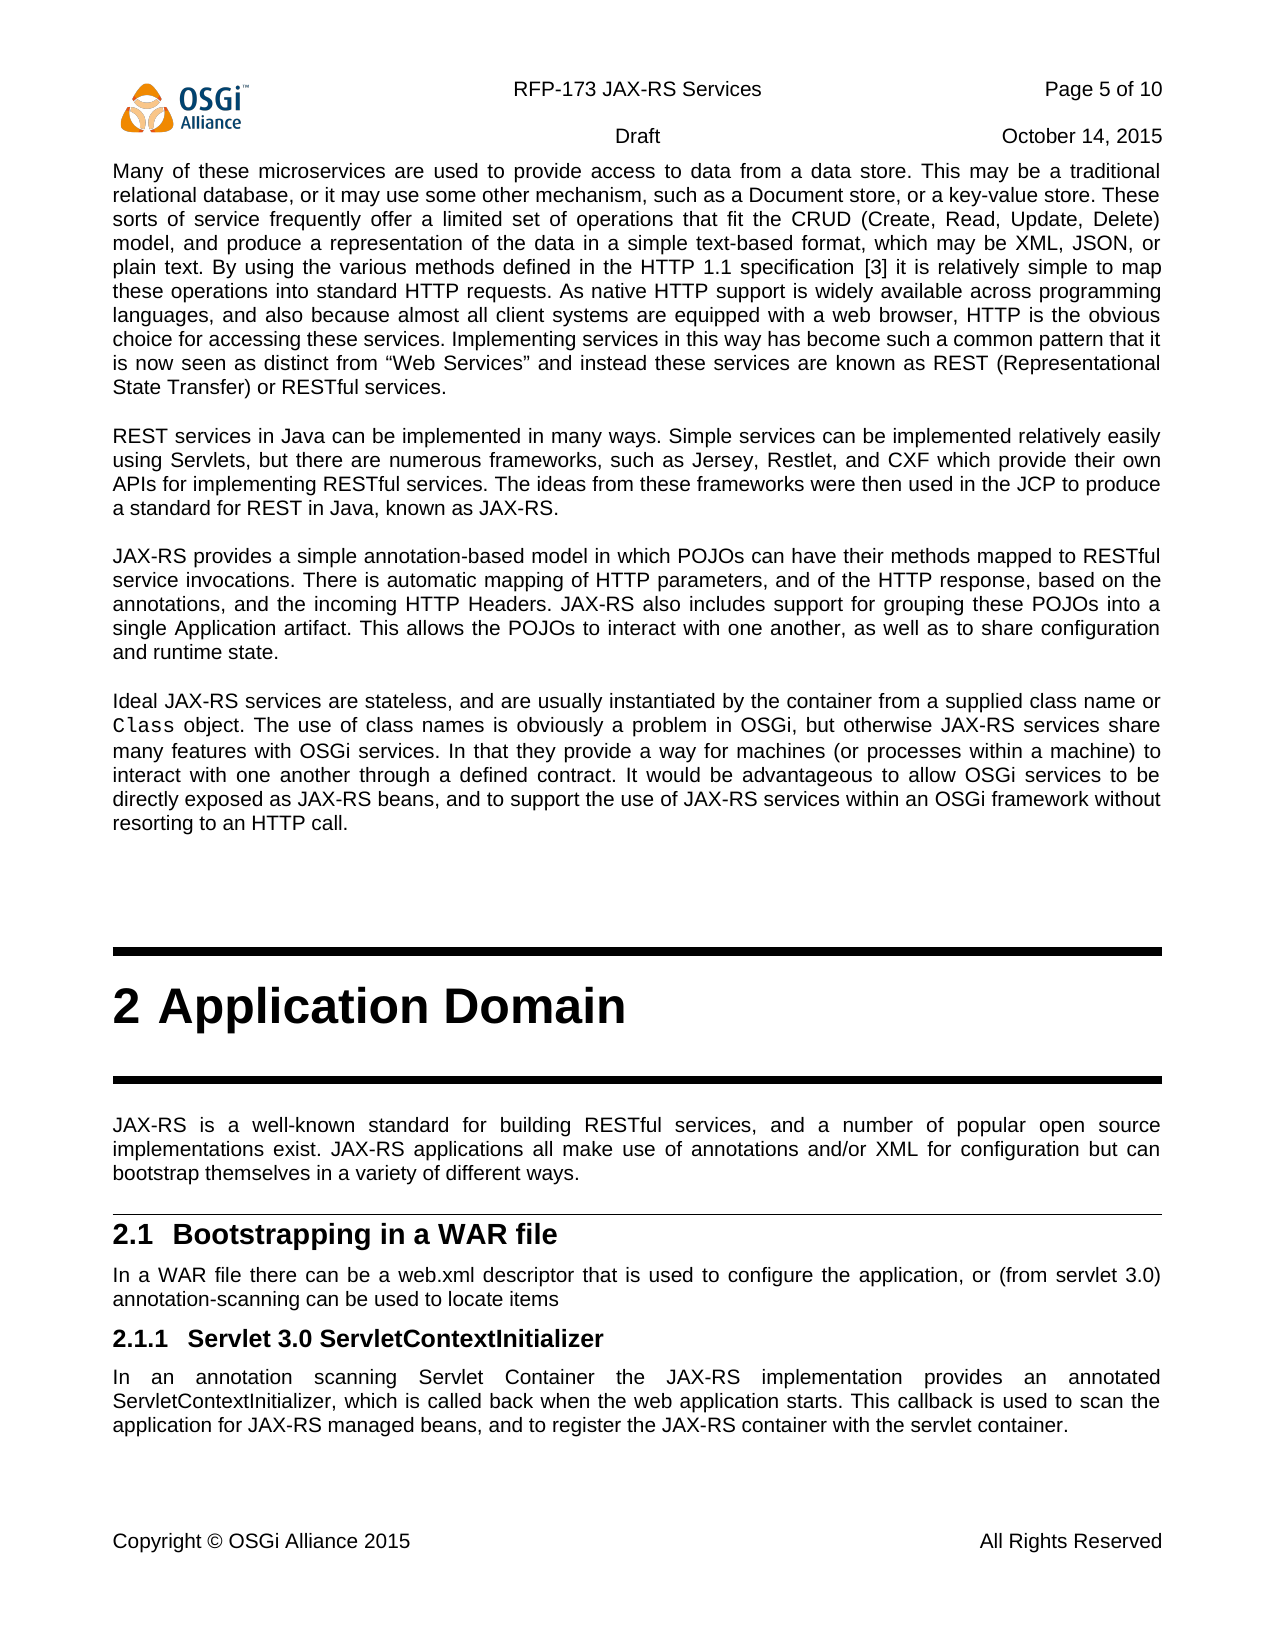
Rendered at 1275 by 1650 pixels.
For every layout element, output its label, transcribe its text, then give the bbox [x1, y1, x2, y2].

text JAX-RS is a well-known standard for building RESTful services, and a number of popular open source implementations exist. JAX-RS applications all make use of annotations and/or XML for configuration but can bootstrap themselves in a variety of different ways. [112, 1113, 1162, 1185]
text Ideal JAX-RS services are stateless, and are usually instantiated by the container from a supplied class name or Class object. The use of class names is obviously a problem in OSGi, but otherwise JAX-RS services share many features with OSGi services. In that they provide a way for machines (or processes within a machine) to interact with one another through a defined contract. It would be advantageous to allow OSGi services to be directly exposed as JAX-RS beans, and to support the use of JAX-RS services within an OSGi framework without resorting to an HTTP call. [112, 689, 1162, 835]
text In a WAR file there can be a web.xml descriptor that is used to configure the application, or (from servlet 3.0) annotation-scanning can be used to locate items [112, 1263, 1162, 1311]
text Many of these microservices are used to provide access to data from a data store. This may be a traditional relational database, or it may use some other mechanism, such as a Document store, or a key-value store. These sorts of service frequently offer a limited set of operations that fit the CRUD (Create, Read, Update, Delete) model, and produce a representation of the data in a simple text-based format, which may be XML, JSON, or plain text. By using the various methods defined in the HTTP 1.1 specification [3]. it is relatively simple to map these operations into standard HTTP requests. As native HTTP support is widely available across programming languages, and also because almost all client systems are equipped with a web browser, HTTP is the obvious choice for accessing these services. Implementing services in this way has become such a common pattern that it is now seen as distinct from “Web Services” and instead these services are known as REST (Representational State Transfer) or RESTful services. [112, 159, 1162, 398]
text REST services in Java can be implemented in many ways. Simple services can be implemented relatively easily using Servlets, but there are numerous frameworks, such as Jersey, Restlet, and CXF which provide their own APIs for implementing RESTful services. The ideas from these frameworks were then used in the JCP to produce a standard for REST in Java, known as JAX-RS. [112, 423, 1162, 519]
text JAX-RS provides a simple annotation-based model in which POJOs can have their methods mapped to RESTful service invocations. There is automatic mapping of HTTP parameters, and of the HTTP response, based on the annotations, and the incoming HTTP Headers. JAX-RS also includes support for grouping these POJOs into a single Application artifact. This allows the POJOs to interact with one another, as well as to share configuration and runtime state. [112, 544, 1162, 664]
text In an annotation scanning Servlet Container the JAX-RS implementation provides an annotated ServletContextInitializer, which is called back when the web application starts. This callback is used to scan the application for JAX-RS managed beans, and to register the JAX-RS container with the servlet container. [112, 1365, 1162, 1437]
subtitle Application Domain [112, 948, 1162, 1084]
subtitle Servlet 3.0 ServletContextInitializer [112, 1324, 1162, 1352]
subtitle Bootstrapping in a WAR file [112, 1215, 1162, 1251]
picture [113, 76, 257, 140]
